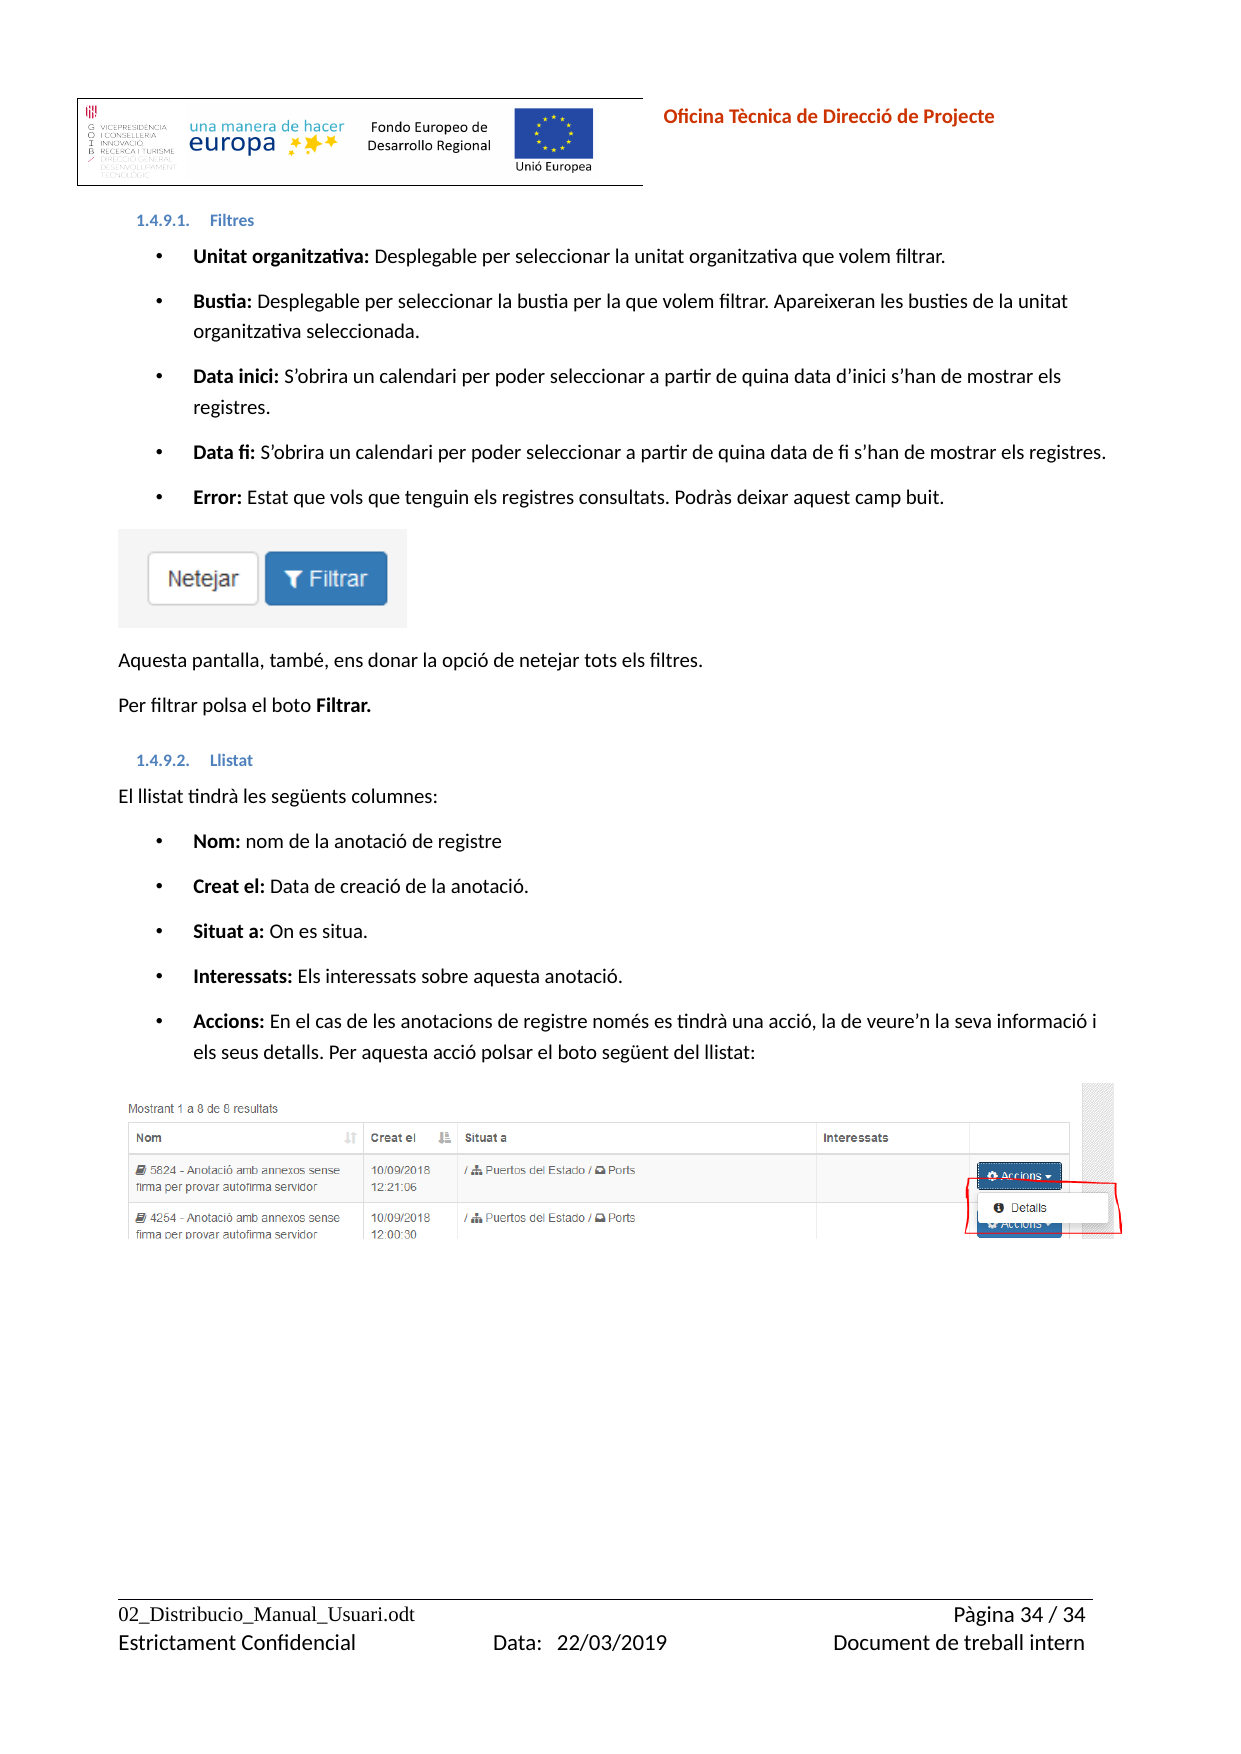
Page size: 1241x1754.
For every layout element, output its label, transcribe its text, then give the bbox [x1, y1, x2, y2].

list Situat a: On es situa. [156, 918, 1122, 944]
subtitle Filtres [136, 209, 1122, 231]
picture [118, 1083, 1123, 1239]
text El llistat tindrà les següents columnes: [118, 783, 1122, 809]
subtitle Llistat [136, 749, 1122, 771]
text Aquesta pantalla, també, ens donar la opció de netejar tots els filtres. [118, 647, 1122, 672]
list Error: Estat que vols que tenguin els registres consultats. Podràs deixar aquest camp buit. [156, 484, 1122, 509]
list Nom: nom de la anotació de registre [156, 828, 1122, 854]
list Interessats: Els interessats sobre aquesta anotació. [156, 963, 1122, 989]
list Creat el: Data de creació de la anotació. [156, 873, 1122, 899]
list Data inici: S’obrira un calendari per poder seleccionar a partir de quina data d’inici s’han de mostrar els registres. [156, 364, 1122, 419]
picture [82, 103, 181, 180]
text Per filtrar polsa el boto Filtrar. [118, 692, 1122, 717]
list Data fi: S’obrira un calendari per poder seleccionar a partir de quina data de fi s’han de mostrar els registres. [156, 439, 1122, 464]
list Unitat organitzativa: Desplegable per seleccionar la unitat organitzativa que volem filtrar. [156, 243, 1122, 269]
picture [118, 529, 408, 628]
picture [187, 103, 599, 180]
list Accions: En el cas de les anotacions de registre només es tindrà una acció, la de veure’n la seva informació i els seus detalls. Per aquesta acció polsar el boto següent del llistat: [156, 1008, 1122, 1064]
list Bustia: Desplegable per seleccionar la bustia per la que volem filtrar. Apareixeran les busties de la unitat organitzativa seleccionada. [156, 288, 1122, 344]
